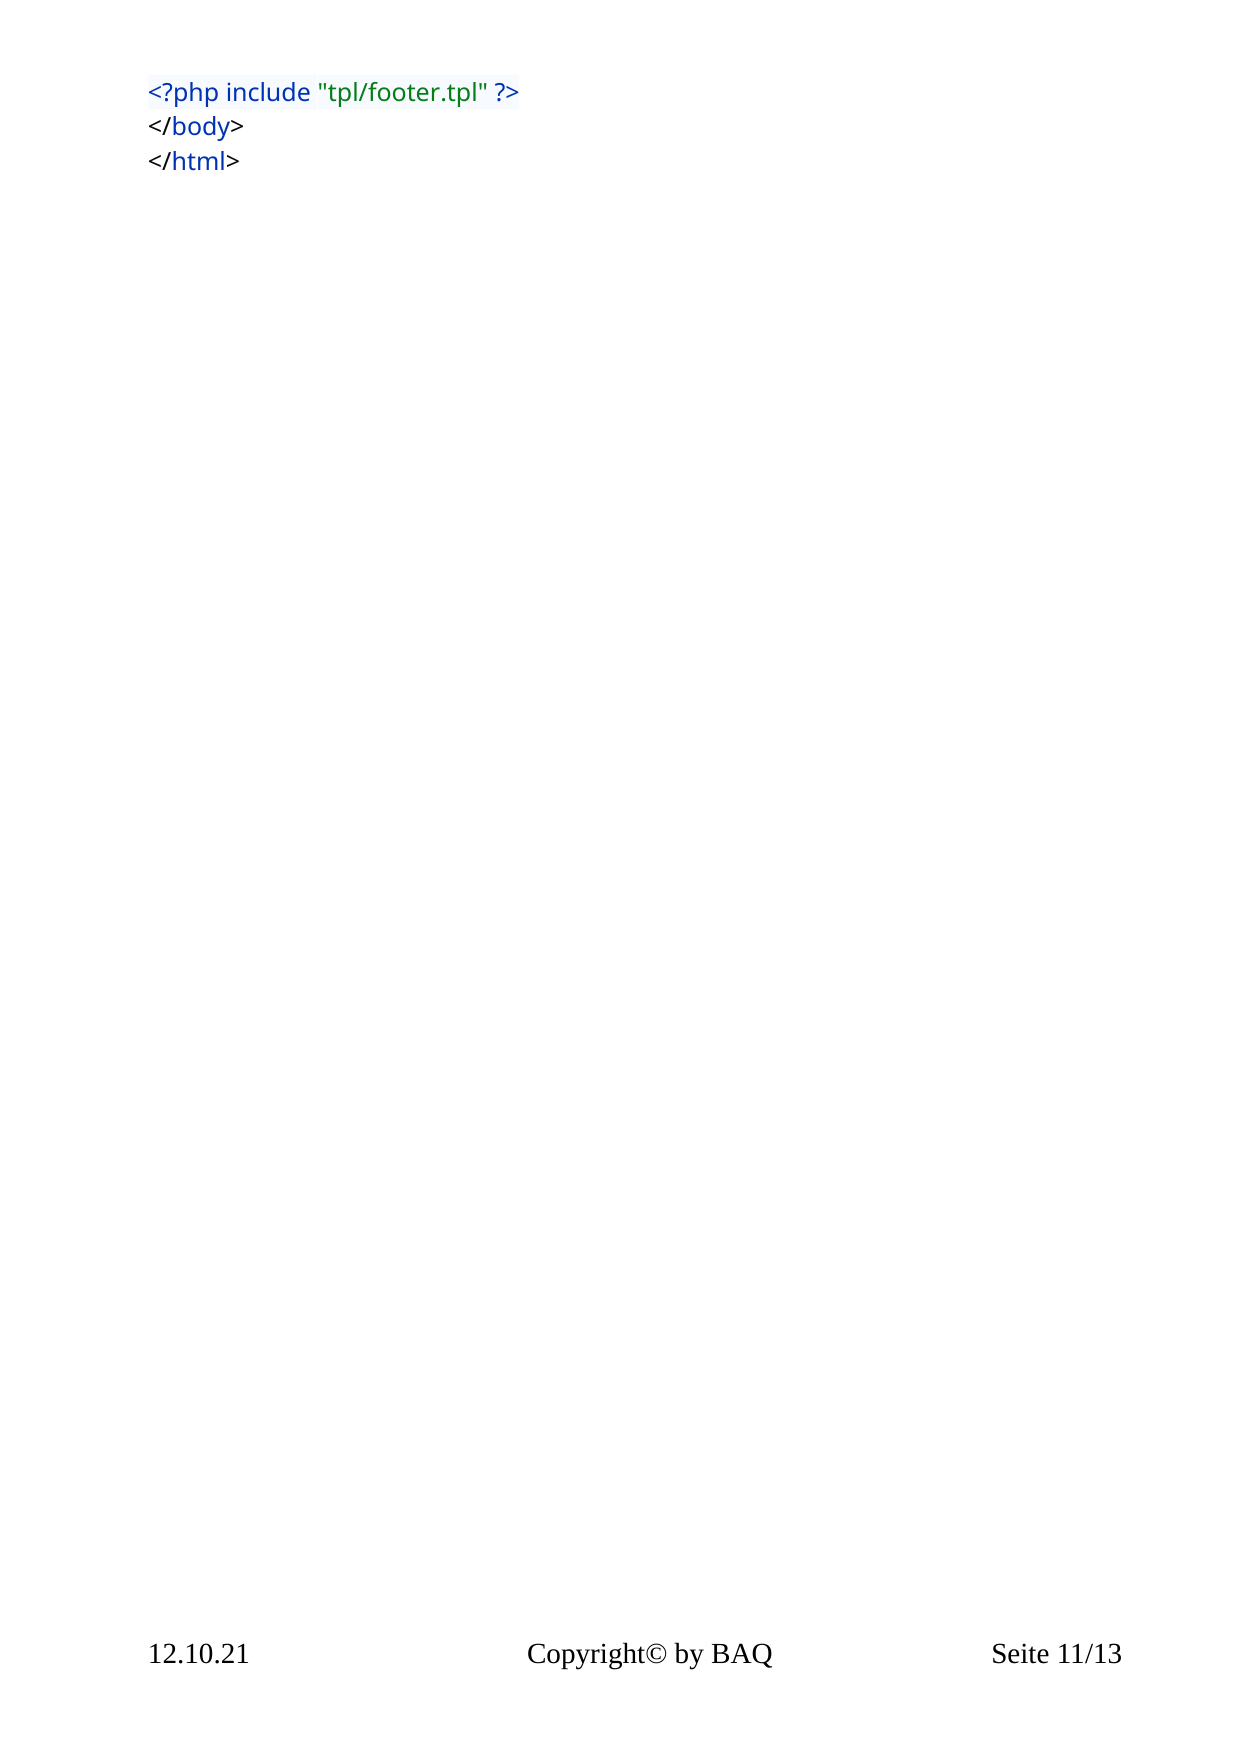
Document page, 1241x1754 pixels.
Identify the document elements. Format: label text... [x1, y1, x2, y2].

text <?php include "tpl/footer.tpl" ?> </body> </html> [148, 75, 1122, 177]
